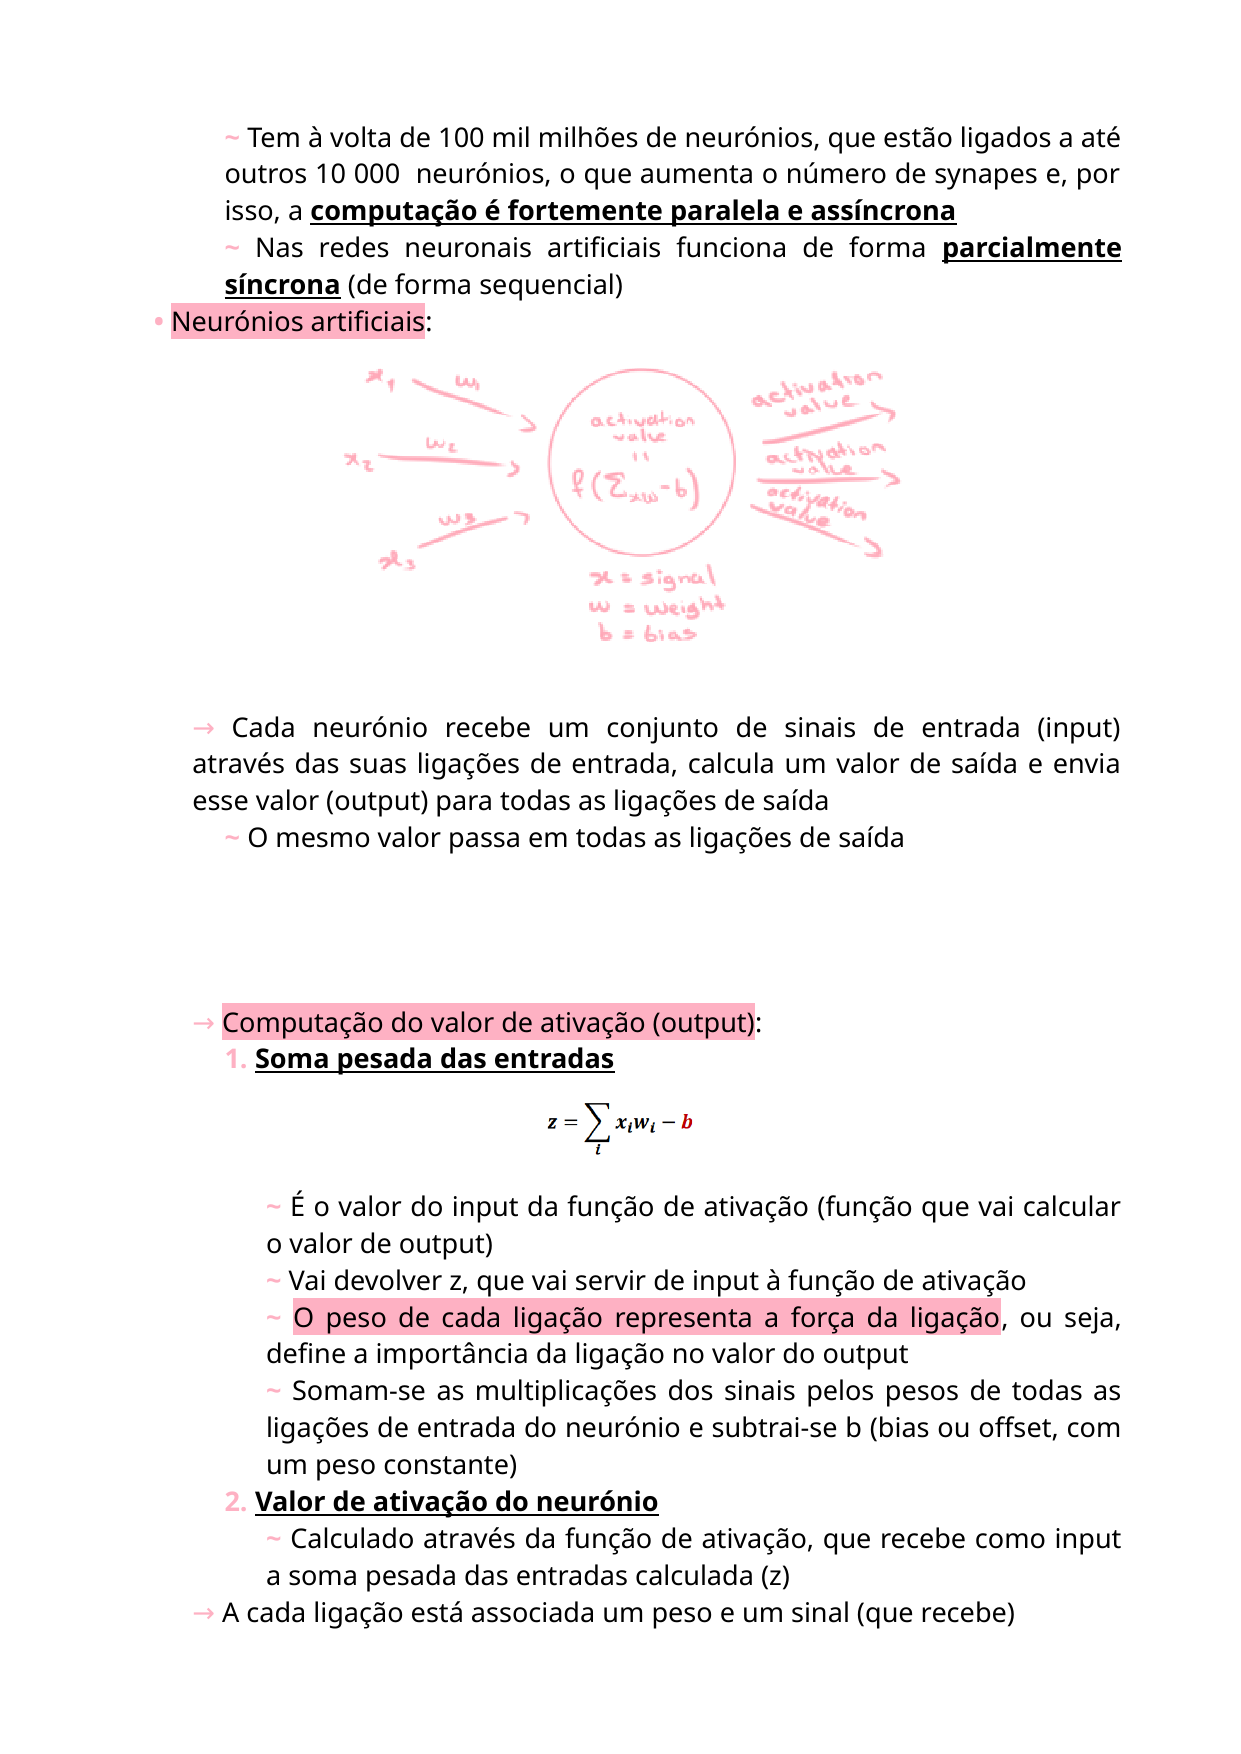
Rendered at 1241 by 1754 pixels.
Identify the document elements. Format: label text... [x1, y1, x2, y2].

text ~ É o valor do input da função de ativação (função que vai calcular o valor de output) [266, 1187, 1122, 1261]
text ~ Vai devolver z, que vai servir de input à função de ativação [266, 1261, 1122, 1298]
picture [334, 339, 907, 659]
text → Computação do valor de ativação (output): [192, 1003, 1122, 1040]
text ~ Somam-se as multiplicações dos sinais pelos pesos de todas as ligações de entrada do neurónio e subtrai-se b (bias ou offset, com um peso constante) [266, 1372, 1122, 1482]
text • Neurónios artificiais: [153, 302, 1122, 339]
text 2. Valor de ativação do neurónio [224, 1482, 1122, 1519]
text ~ O mesmo valor passa em todas as ligações de saída [224, 819, 1122, 856]
text 1. Soma pesada das entradas [224, 1040, 1122, 1077]
text ~ Calculado através da função de ativação, que recebe como input a soma pesada das entradas calculada (z) [266, 1519, 1122, 1593]
text ~ O peso de cada ligação representa a força da ligação, ou seja, define a importância da ligação no valor do output [266, 1298, 1122, 1372]
text → Cada neurónio recebe um conjunto de sinais de entrada (input) através das suas ligações de entrada, calcula um valor de saída e envia esse valor (output) para todas as ligações de saída [192, 708, 1122, 819]
text ~ Tem à volta de 100 mil milhões de neurónios, que estão ligados a até outros 10 000 neurónios, o que aumenta o número de synapes e, por isso, a computação é fortemente paralela e assíncrona [224, 118, 1122, 229]
text → A cada ligação está associada um peso e um sinal (que recebe) [192, 1593, 1122, 1630]
text ~ Nas redes neuronais artificiais funciona de forma parcialmente síncrona (de forma sequencial) [224, 229, 1122, 302]
picture [547, 1091, 693, 1155]
